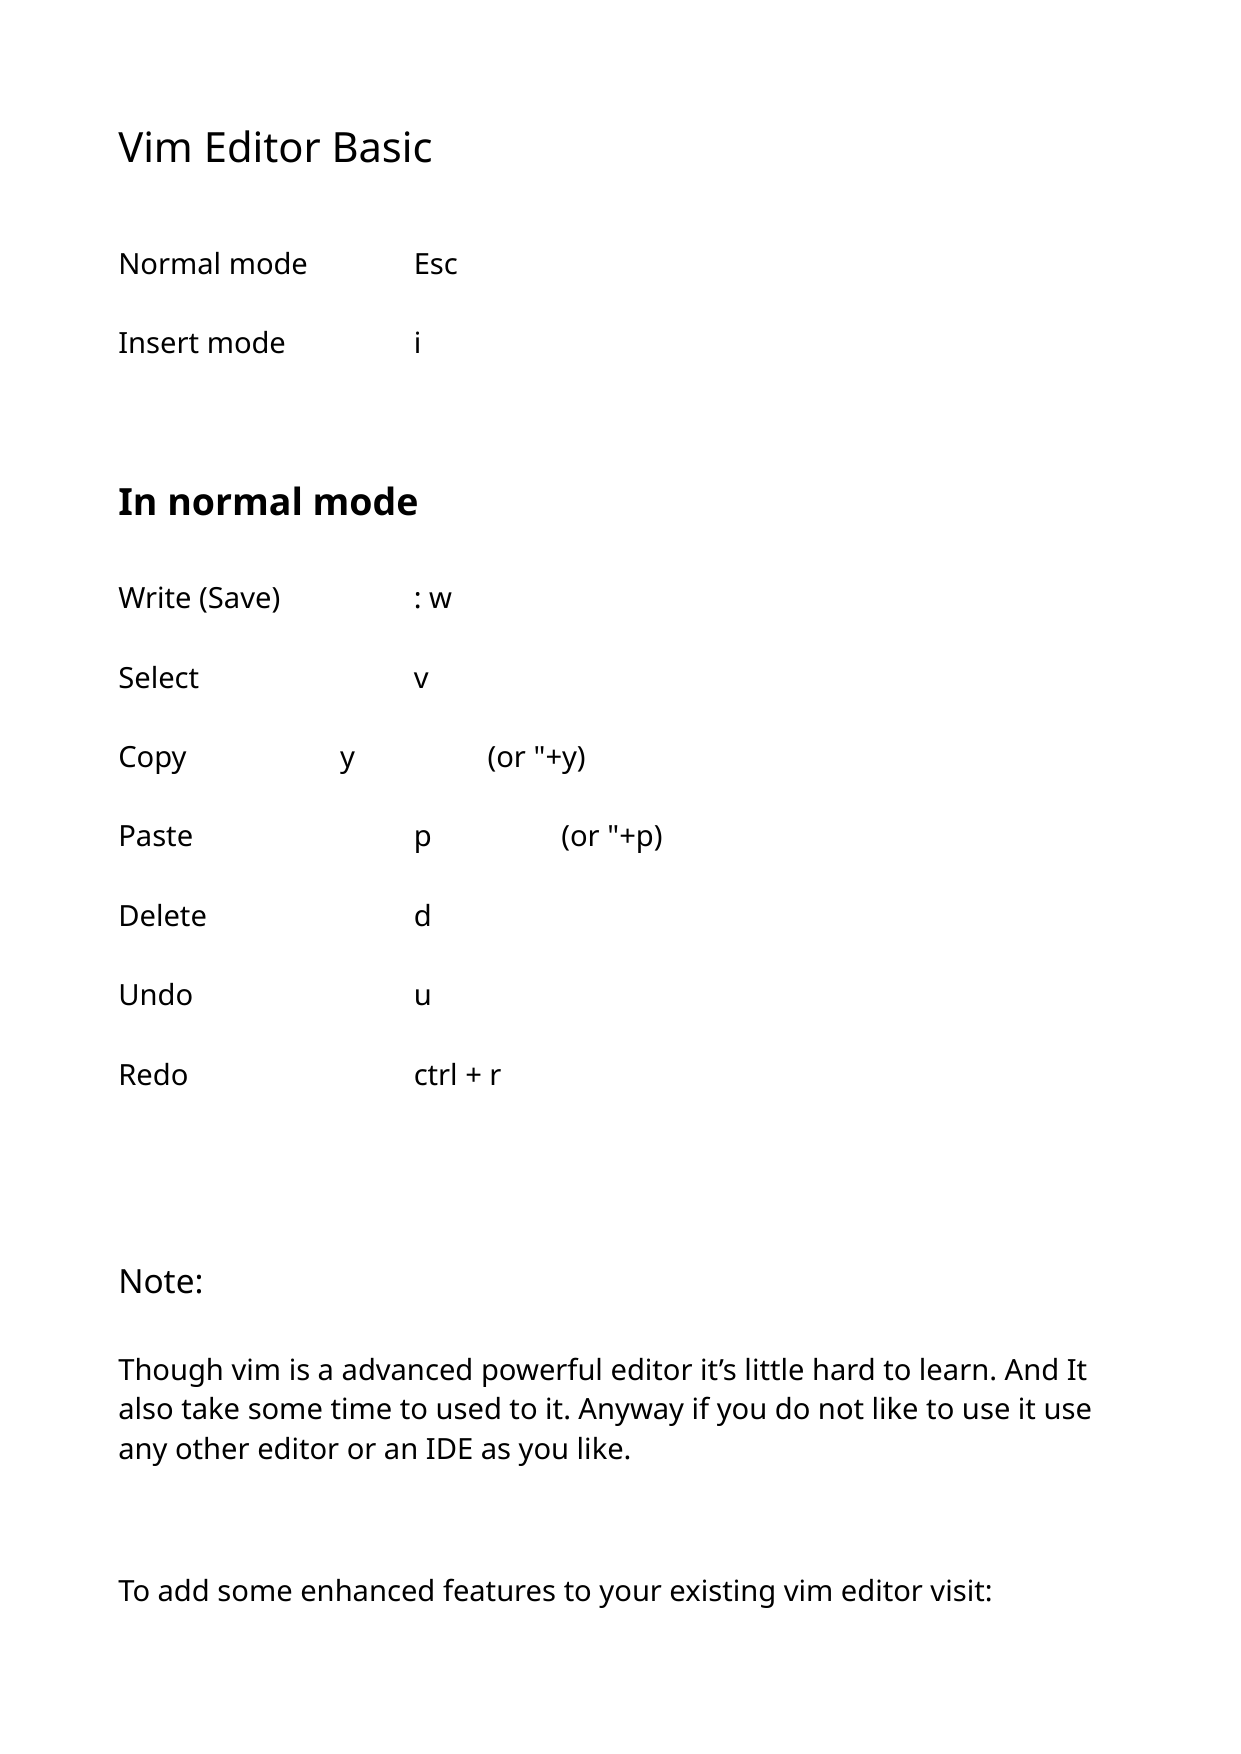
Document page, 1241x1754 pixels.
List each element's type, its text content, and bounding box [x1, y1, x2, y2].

text Note: [118, 1258, 1122, 1303]
text Select v [118, 657, 1122, 697]
text Paste p (or "+p) [118, 816, 1122, 855]
text In normal mode [118, 476, 1122, 527]
text To add some enhanced features to your existing vim editor visit: [118, 1570, 1122, 1610]
text Insert mode i [118, 322, 1122, 362]
text Undo u [118, 974, 1122, 1014]
text Write (Save) : w [118, 578, 1122, 617]
text Redo ctrl + r [118, 1054, 1122, 1093]
text Vim Editor Basic [118, 118, 1122, 175]
text Though vim is a advanced powerful editor it’s little hard to learn. And It also take some time to used to it. Anyway if you do not like to use it use any other editor or an IDE as you like. [118, 1349, 1122, 1468]
text Normal mode Esc [118, 243, 1122, 283]
text Copy y (or "+y) [118, 736, 1122, 776]
text Delete d [118, 895, 1122, 935]
